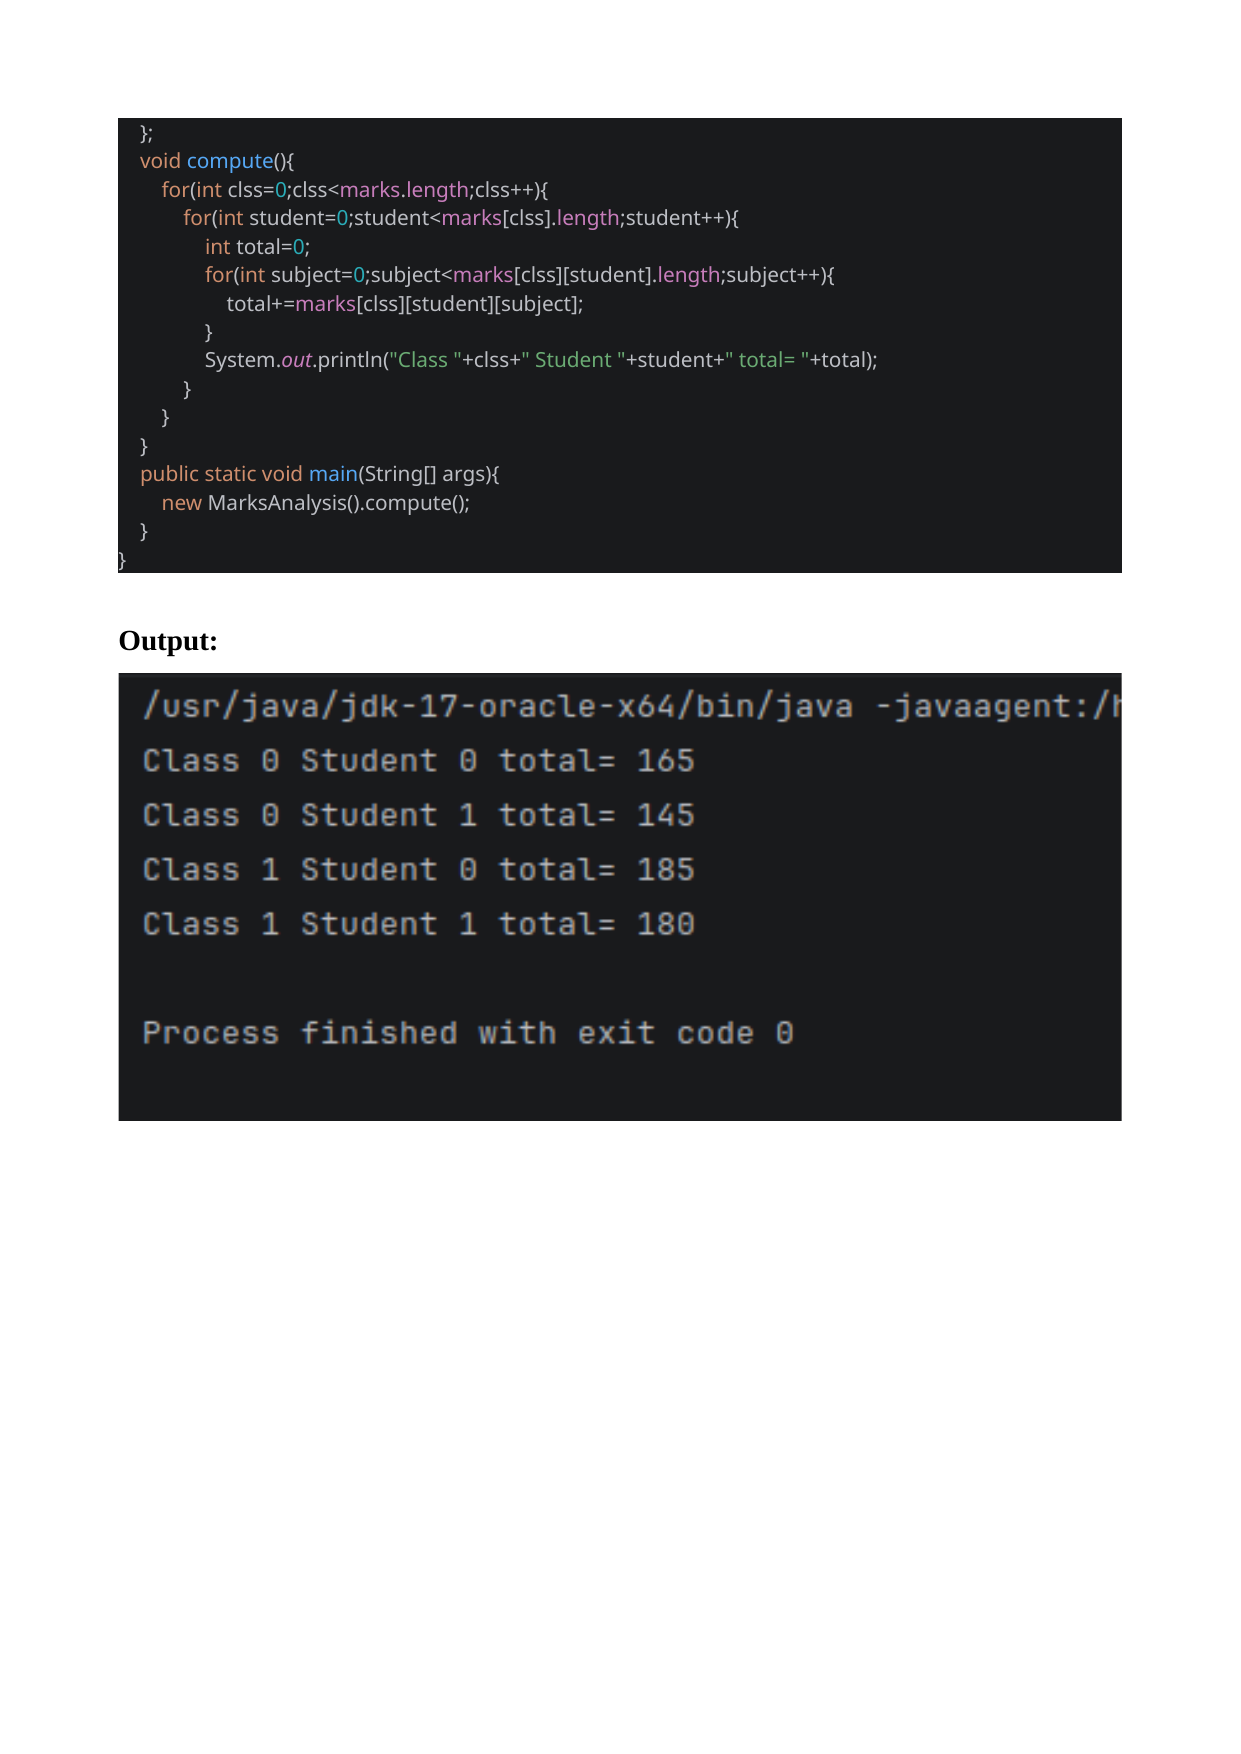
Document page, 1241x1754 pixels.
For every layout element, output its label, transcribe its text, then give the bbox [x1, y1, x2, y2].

picture [118, 673, 1122, 1121]
text Output: [118, 623, 1122, 657]
text }; void compute(){ for(int clss=0;clss<marks.length;clss++){ for(int student=0;student<marks[clss].length;student++){ int total=0; for(int subject=0;subject<marks[clss][student].length;subject++){ total+=marks[clss][student][subject]; } System.out.println("Class "+clss+" Student "+student+" total= "+total); } } } public static void main(String[] args){ new MarksAnalysis().compute(); } } [118, 118, 1122, 573]
